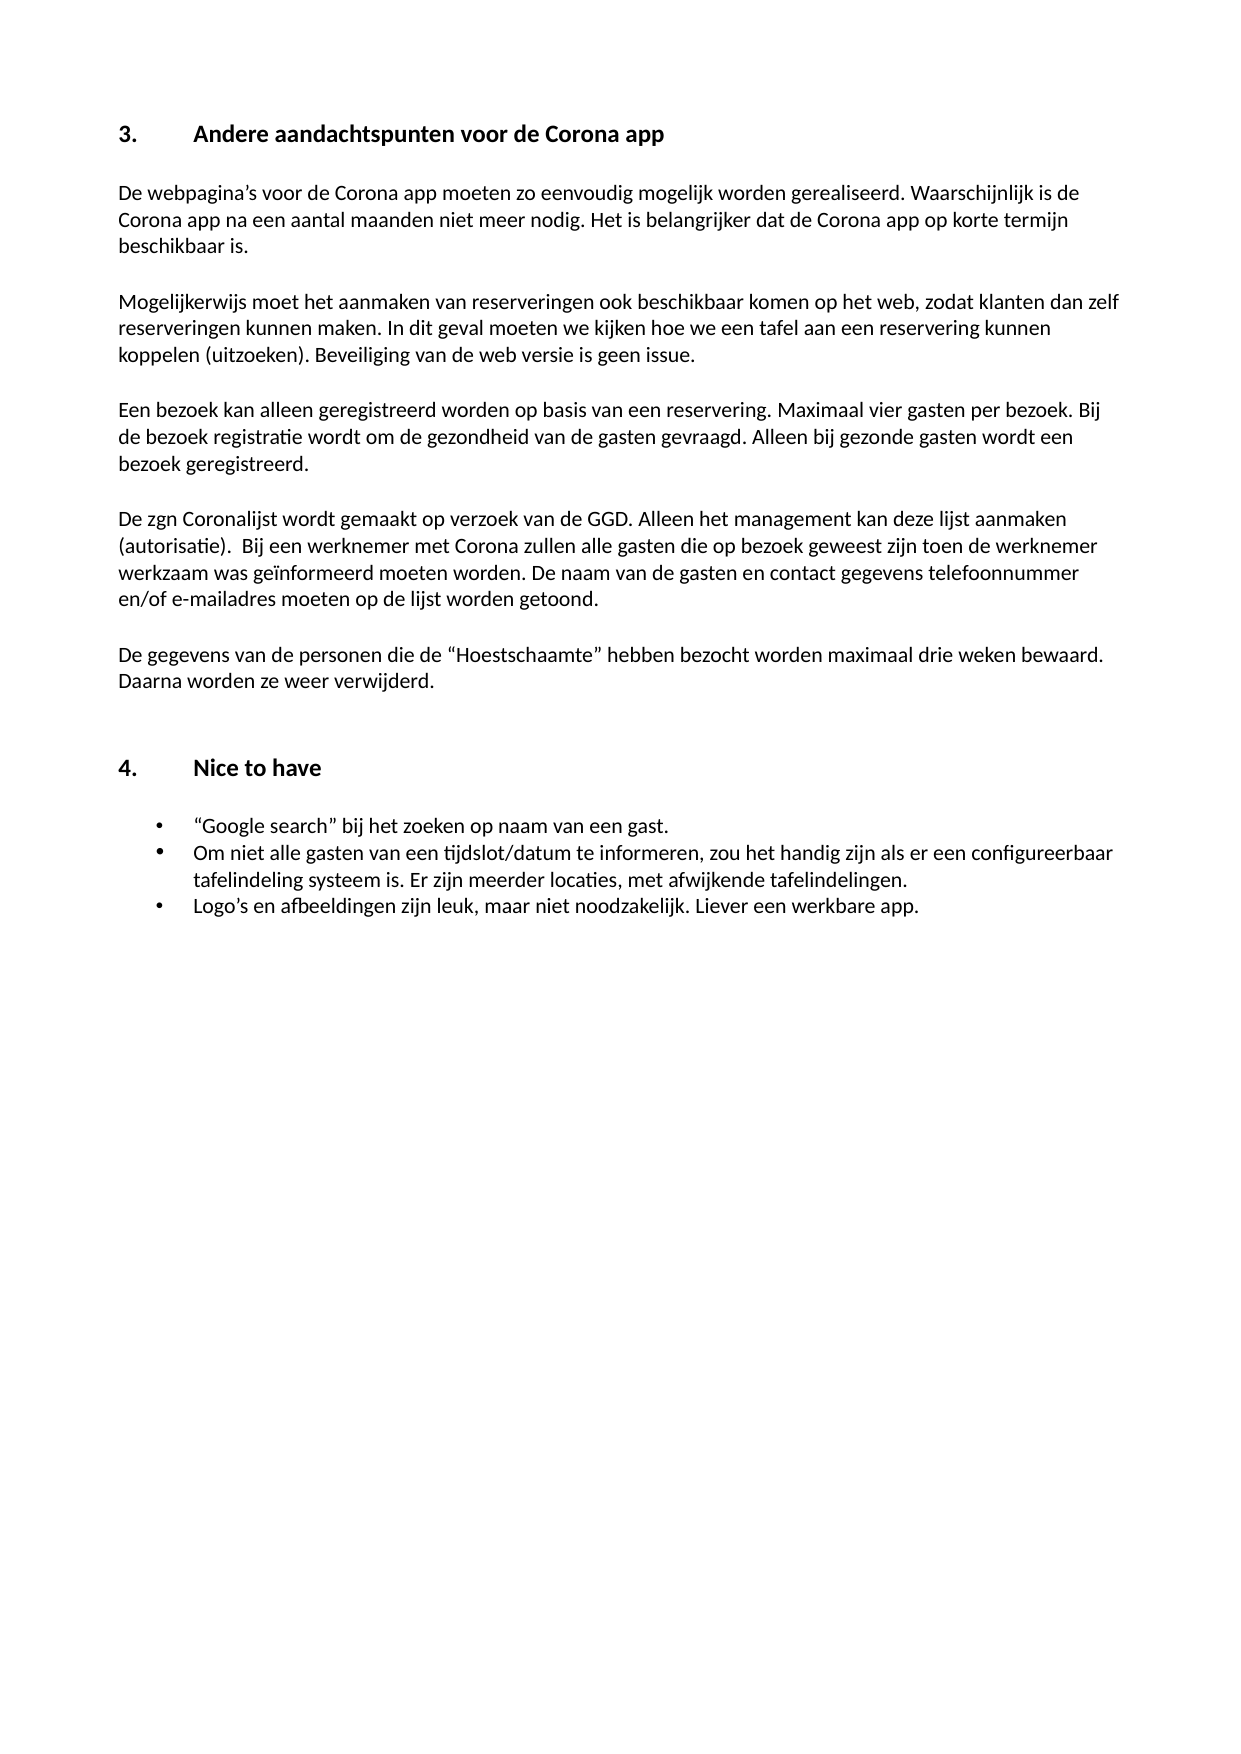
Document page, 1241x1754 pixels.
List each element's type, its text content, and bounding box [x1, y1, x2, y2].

list Andere aandachtspunten voor de Corona app [118, 118, 1122, 149]
text Een bezoek kan alleen geregistreerd worden op basis van een reservering. Maximaal vier gasten per bezoek. Bij de bezoek registratie wordt om de gezondheid van de gasten gevraagd. Alleen bij gezonde gasten wordt een bezoek geregistreerd. [118, 397, 1122, 477]
list Nice to have [118, 752, 1122, 782]
list Om niet alle gasten van een tijdslot/datum te informeren, zou het handig zijn als er een configureerbaar tafelindeling systeem is. Er zijn meerder locaties, met afwijkende tafelindelingen. [156, 839, 1122, 893]
text De gegevens van de personen die de “Hoestschaamte” hebben bezocht worden maximaal drie weken bewaard. Daarna worden ze weer verwijderd. [118, 641, 1122, 694]
text De zgn Coronalijst wordt gemaakt op verzoek van de GGD. Alleen het management kan deze lijst aanmaken (autorisatie). Bij een werknemer met Corona zullen alle gasten die op bezoek geweest zijn toen de werknemer werkzaam was geïnformeerd moeten worden. De naam van de gasten en contact gegevens telefoonnummer en/of e-mailadres moeten op de lijst worden getoond. [118, 505, 1122, 612]
text Mogelijkerwijs moet het aanmaken van reserveringen ook beschikbaar komen op het web, zodat klanten dan zelf reserveringen kunnen maken. In dit geval moeten we kijken hoe we een tafel aan een reservering kunnen koppelen (uitzoeken). Beveiliging van de web versie is geen issue. [118, 288, 1122, 368]
text De webpagina’s voor de Corona app moeten zo eenvoudig mogelijk worden gerealiseerd. Waarschijnlijk is de Corona app na een aantal maanden niet meer nodig. Het is belangrijker dat de Corona app op korte termijn beschikbaar is. [118, 179, 1122, 259]
list “Google search” bij het zoeken op naam van een gast. [156, 813, 1122, 839]
list Logo’s en afbeeldingen zijn leuk, maar niet noodzakelijk. Liever een werkbare app. [156, 893, 1122, 919]
